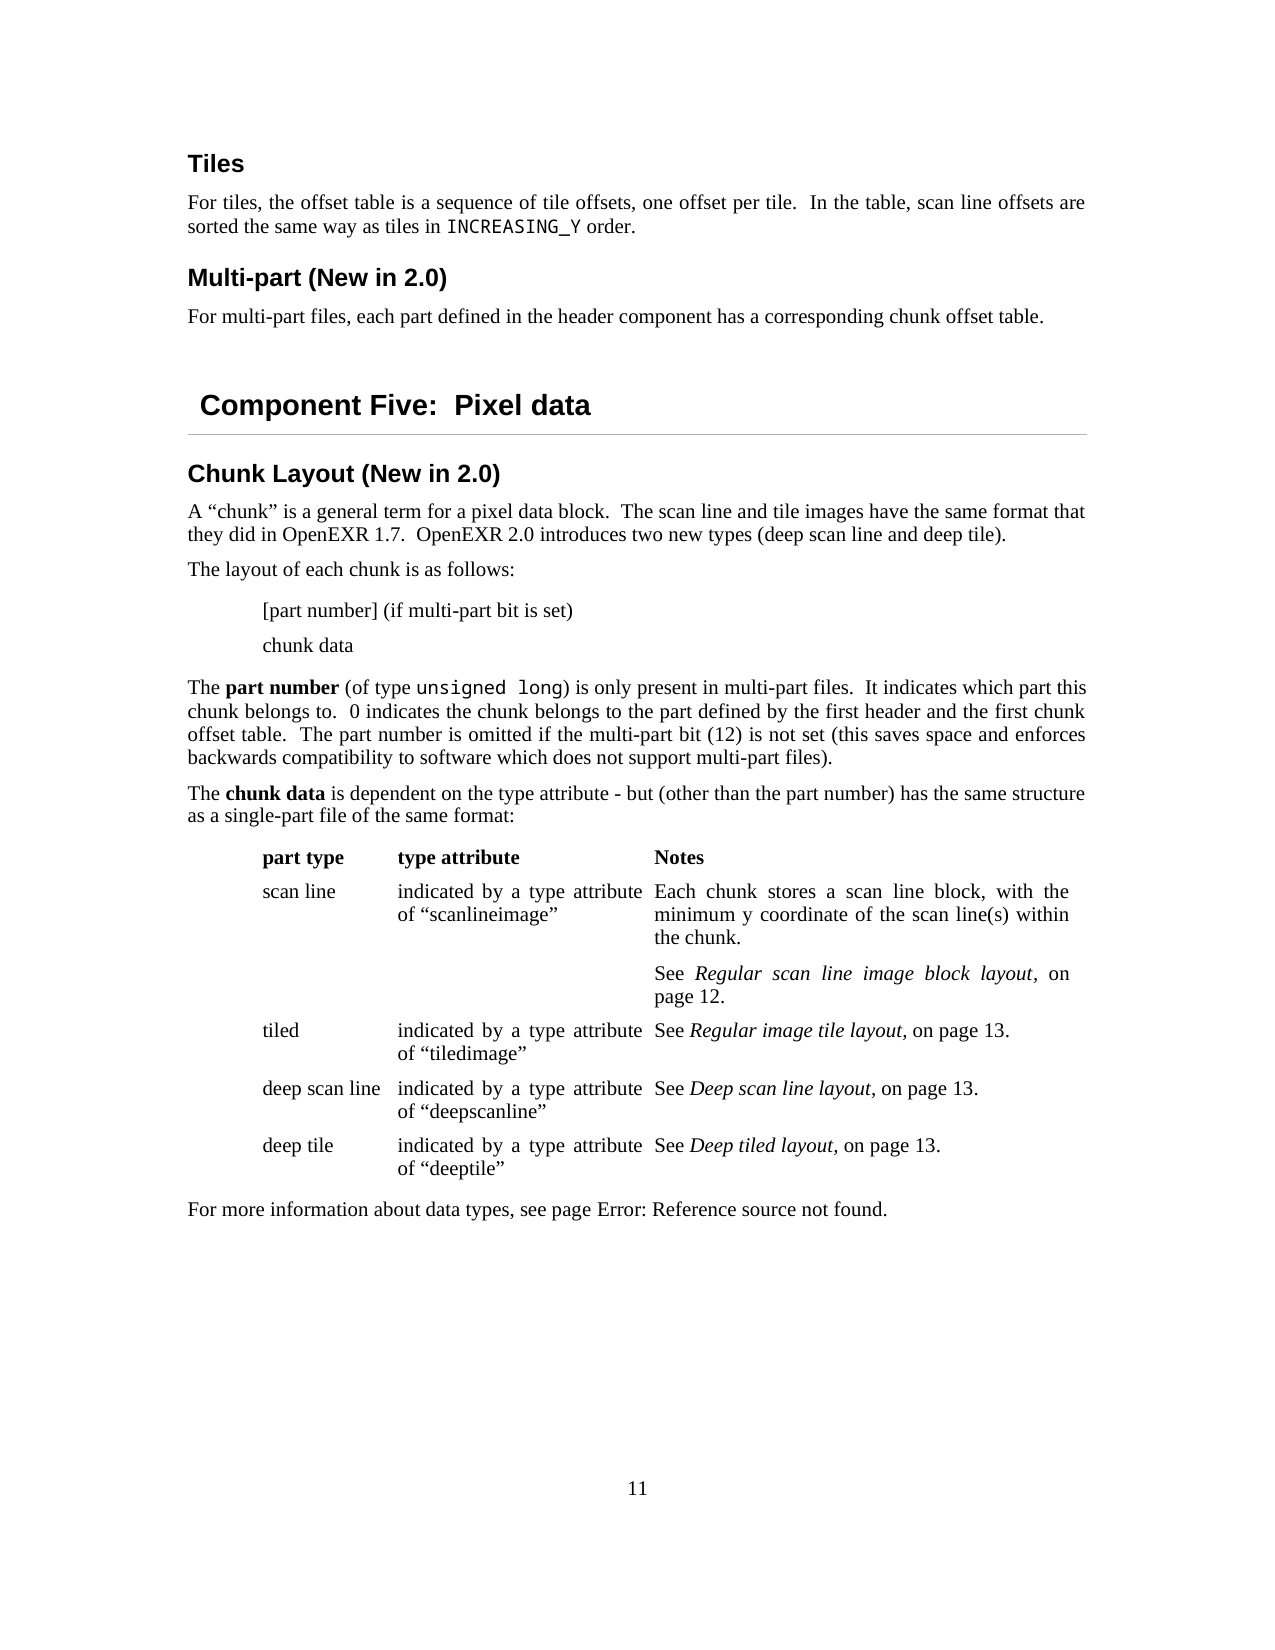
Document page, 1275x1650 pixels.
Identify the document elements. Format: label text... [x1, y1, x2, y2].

table_cell indicated by a type attribute of “deepscanline” [392, 1071, 648, 1128]
table_cell scan line [256, 874, 392, 1013]
subtitle Multi-part (New in 2.0) [187, 264, 1087, 292]
table_cell deep scan line [256, 1071, 392, 1128]
text For tiles, the offset table is a sequence of tile offsets, one offset per tile. In the table, scan line offsets are sorted the same way as tiles in INCREASING_Y order. [187, 191, 1087, 239]
table_cell Each chunk stores a scan line block, with the minimum y coordinate of the scan line(s) within the chunk. See Regular scan line image block layout, on page 12. [648, 874, 1076, 1013]
table_cell See Regular image tile layout, on page 12. [648, 1014, 1076, 1071]
table_cell tiled [256, 1014, 392, 1071]
table_cell See Deep tiled layout, on page 13. [648, 1129, 1076, 1186]
text The layout of each chunk is as follows: [187, 558, 1087, 581]
table_cell indicated by a type attribute of “deeptile” [392, 1129, 648, 1186]
table_header [part number] (if multi-part bit is set) [256, 593, 1076, 628]
text The chunk data is dependent on the type attribute - but (other than the part number) has the same structure as a single-part file of the same format: [187, 781, 1087, 827]
subtitle Tiles [187, 150, 1087, 178]
subtitle Chunk Layout (New in 2.0) [187, 460, 1087, 488]
text The part number (of type unsigned long) is only present in multi-part files. It indicates which part this chunk belongs to. 0 indicates the chunk belongs to the part defined by the first header and the first chunk offset table. The part number is omitted if the multi-part bit (12) is not set (this saves space and enforces backwards compatibility to software which does not support multi-part files). [187, 674, 1087, 769]
table_cell indicated by a type attribute of “tiledimage” [392, 1014, 648, 1071]
table_cell chunk data [256, 628, 1076, 662]
table_cell deep tile [256, 1129, 392, 1186]
table_cell See Deep scan line layout, on page 13. [648, 1071, 1076, 1128]
text A “chunk” is a general term for a pixel data block. The scan line and tile images have the same format that they did in OpenEXR 1.7. OpenEXR 2.0 introduces two new types (deep scan line and deep tile). [187, 500, 1087, 546]
table_header type attribute [392, 840, 648, 874]
text For more information about data types, see page Error: Reference source not found. [187, 1198, 1087, 1221]
table_header Notes [648, 840, 1076, 874]
subtitle Component Five: Pixel data [187, 377, 1087, 435]
text For multi-part files, each part defined in the header component has a corresponding chunk offset table. [187, 304, 1087, 328]
table_header part type [256, 840, 392, 874]
table_cell indicated by a type attribute of “scanlineimage” [392, 874, 648, 1013]
